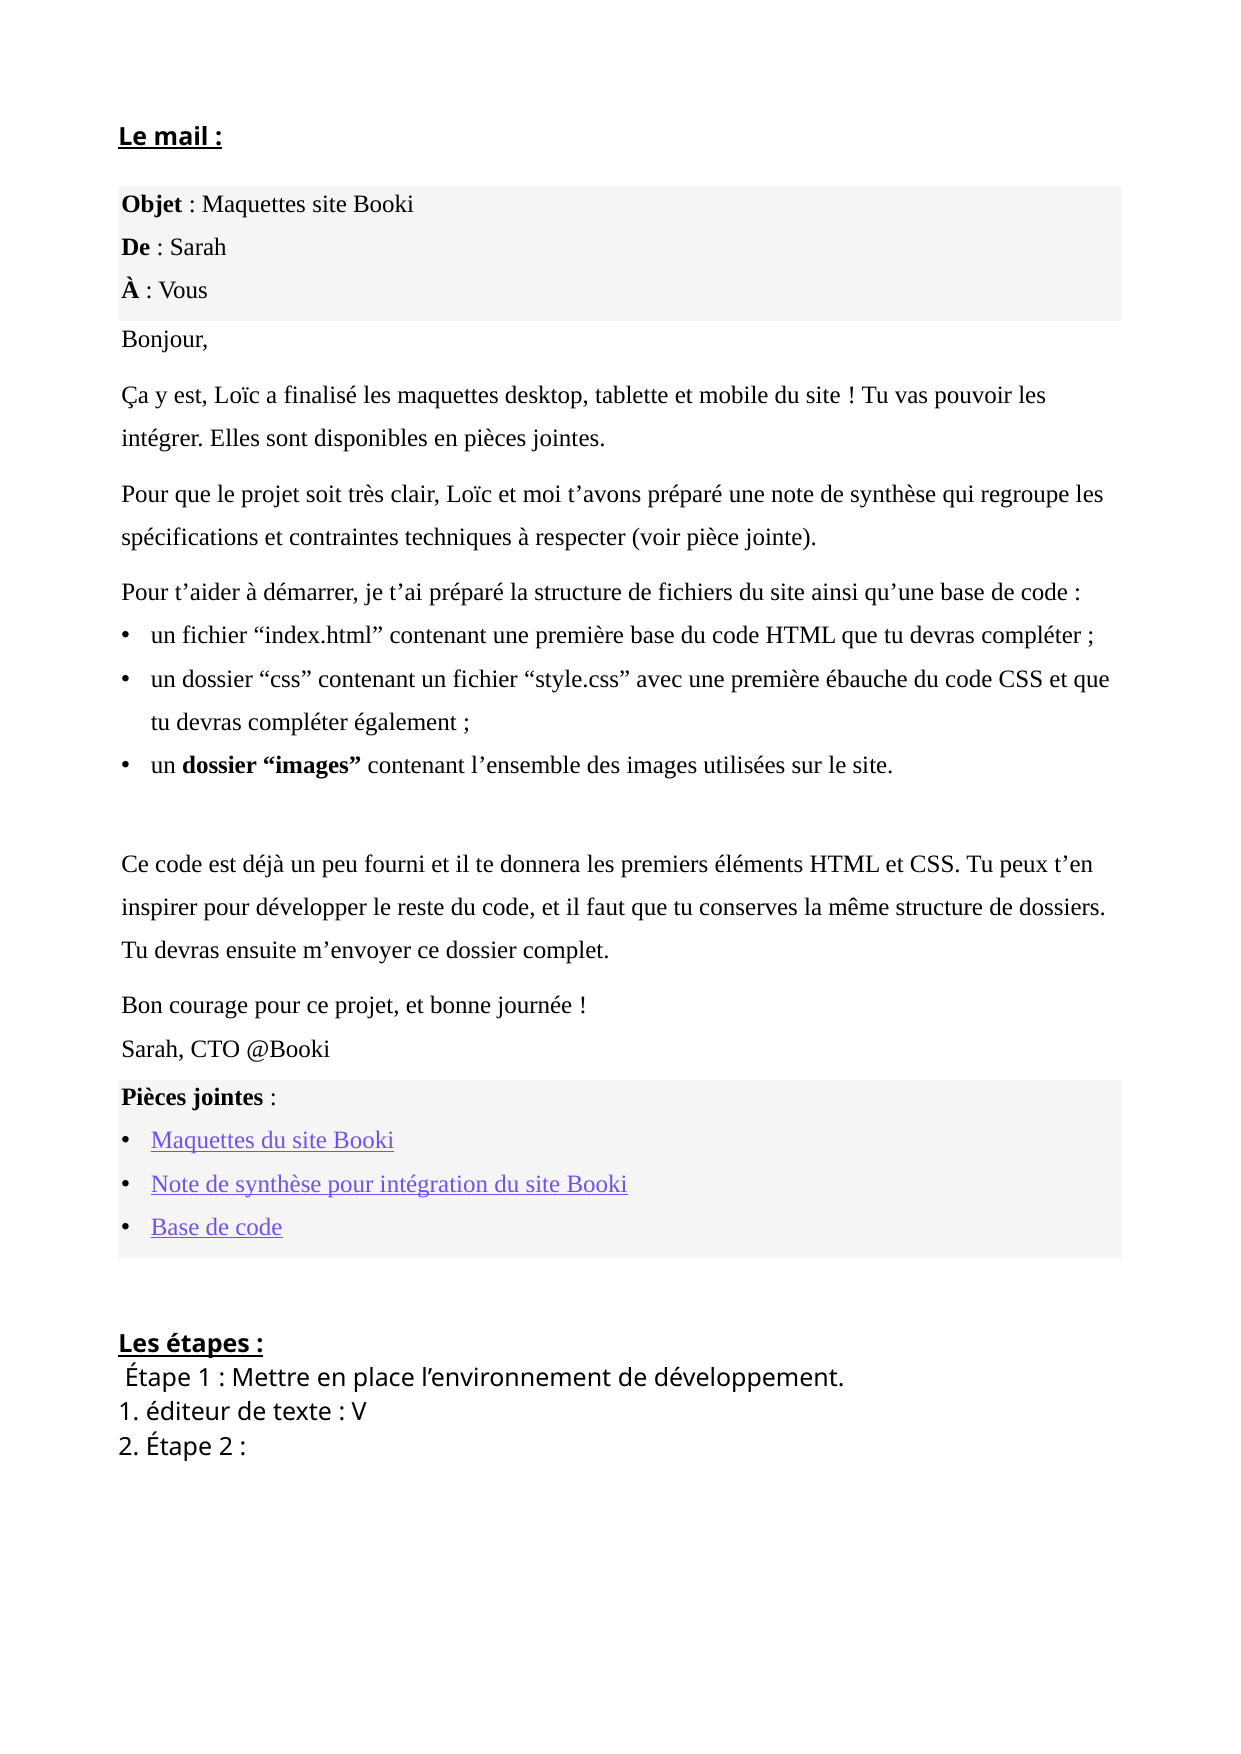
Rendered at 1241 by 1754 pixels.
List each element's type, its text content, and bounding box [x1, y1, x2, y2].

text Étape 1 : Mettre en place l’environnement de développement. [118, 1360, 1122, 1394]
table_header Objet : Maquettes site Booki De : Sarah À : Vous [118, 186, 1122, 321]
text 1. éditeur de texte : V [118, 1394, 1122, 1428]
table_cell Pièces jointes : Maquettes du site Booki Note de synthèse pour intégration du site Booki Base de code [118, 1080, 1122, 1258]
table_cell Bonjour, Ça y est, Loïc a finalisé les maquettes desktop, tablette et mobile du site ! Tu vas pouvoir les intégrer. Elles sont disponibles en pièces jointes. Pour que le projet soit très clair, Loïc et moi t’avons préparé une note de synthèse qui regroupe les spécifications et contraintes techniques à respecter (voir pièce jointe). Pour t’aider à démarrer, je t’ai préparé la structure de fichiers du site ainsi qu’une base de code : un fichier “index.html” contenant une première base du code HTML que tu devras compléter ; un dossier “css” contenant un fichier “style.css” avec une première ébauche du code CSS et que tu devras compléter également ; un dossier “images” contenant l’ensemble des images utilisées sur le site. Ce code est déjà un peu fourni et il te donnera les premiers éléments HTML et CSS. Tu peux t’en inspirer pour développer le reste du code, et il faut que tu conserves la même structure de dossiers. Tu devras ensuite m’envoyer ce dossier complet. Bon courage pour ce projet, et bonne journée ! Sarah, CTO @Booki [118, 321, 1122, 1079]
text Les étapes : [118, 1326, 1122, 1360]
text Le mail : [118, 118, 1122, 152]
text 2. Étape 2 : [118, 1428, 1122, 1462]
